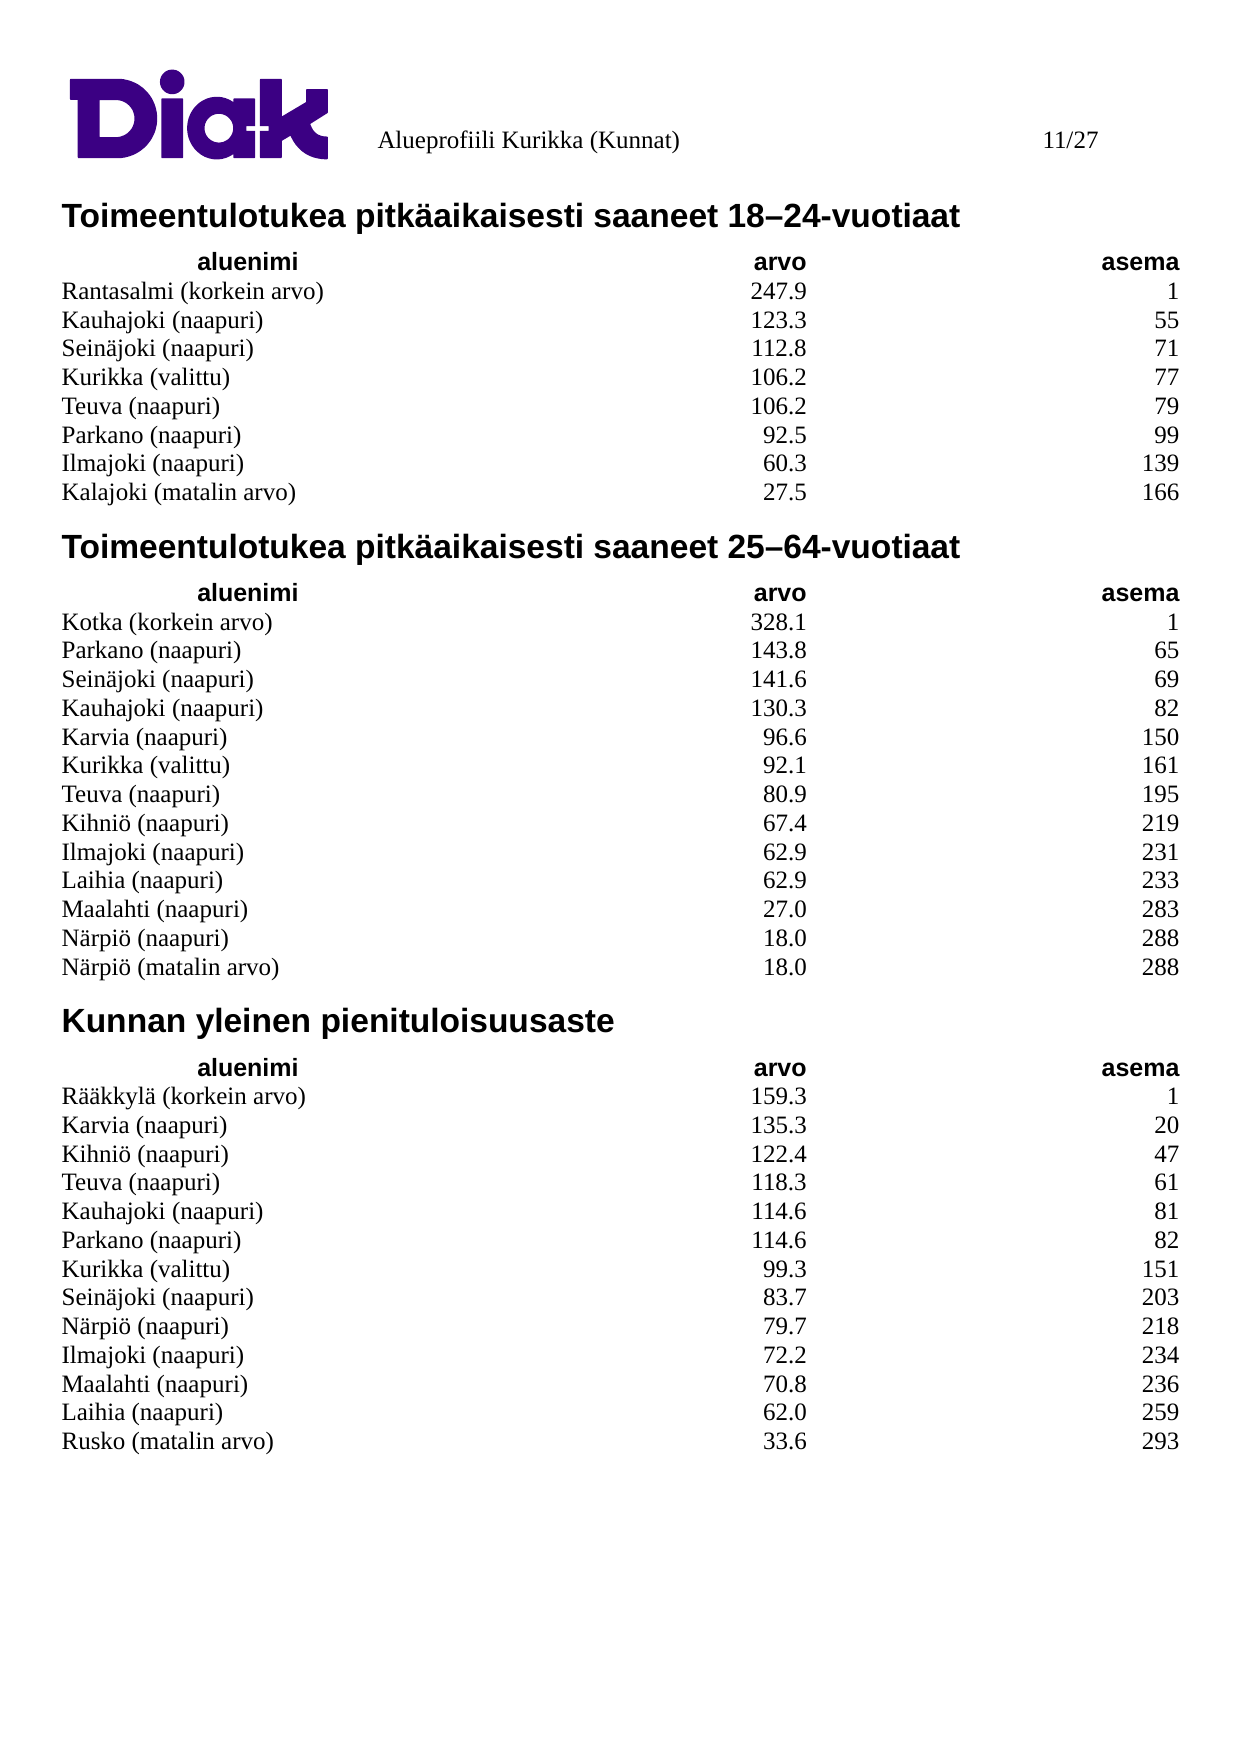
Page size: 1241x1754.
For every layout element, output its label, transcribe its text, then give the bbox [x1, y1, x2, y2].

table_cell Maalahti (naapuri) [61, 1369, 434, 1397]
table_header arvo [434, 578, 806, 607]
table_header asema [806, 247, 1179, 276]
table_cell 62.0 [434, 1398, 806, 1426]
table_header asema [806, 1053, 1179, 1081]
table_header aluenimi [61, 247, 434, 276]
table_cell 293 [806, 1426, 1179, 1455]
table_cell 139 [806, 449, 1179, 477]
table_cell Kauhajoki (naapuri) [61, 693, 434, 722]
table_header aluenimi [61, 1053, 434, 1081]
table_cell 92.5 [434, 420, 806, 448]
table_cell 92.1 [434, 751, 806, 779]
table_cell 80.9 [434, 779, 806, 808]
table_cell 247.9 [434, 276, 806, 305]
table_cell 82 [806, 1225, 1179, 1254]
table_cell 61 [806, 1168, 1179, 1196]
table_cell 79.7 [434, 1311, 806, 1340]
table_cell Laihia (naapuri) [61, 1398, 434, 1426]
table_cell 236 [806, 1369, 1179, 1397]
table_cell 114.6 [434, 1225, 806, 1254]
table_cell 112.8 [434, 334, 806, 362]
table_cell Kotka (korkein arvo) [61, 607, 434, 636]
table_cell Ilmajoki (naapuri) [61, 837, 434, 866]
table_cell Seinäjoki (naapuri) [61, 334, 434, 362]
table_cell 72.2 [434, 1340, 806, 1369]
table_cell 159.3 [434, 1081, 806, 1110]
table_cell Teuva (naapuri) [61, 779, 434, 808]
table_cell Laihia (naapuri) [61, 866, 434, 894]
table_cell 161 [806, 751, 1179, 779]
table_cell 27.5 [434, 477, 806, 506]
table_header aluenimi [61, 578, 434, 607]
subtitle Kunnan yleinen pienituloisuusaste [61, 1001, 1179, 1040]
table_cell 96.6 [434, 722, 806, 751]
table_cell 143.8 [434, 636, 806, 664]
table_cell Parkano (naapuri) [61, 636, 434, 664]
table_cell 150 [806, 722, 1179, 751]
table_cell 218 [806, 1311, 1179, 1340]
table_cell Ilmajoki (naapuri) [61, 1340, 434, 1369]
table_cell 77 [806, 362, 1179, 391]
table_header arvo [434, 247, 806, 276]
table_cell 55 [806, 305, 1179, 333]
table_cell 60.3 [434, 449, 806, 477]
table_cell 151 [806, 1254, 1179, 1282]
table_cell 114.6 [434, 1196, 806, 1225]
table_cell 166 [806, 477, 1179, 506]
table_cell 106.2 [434, 362, 806, 391]
table_cell 219 [806, 808, 1179, 837]
table_cell 83.7 [434, 1283, 806, 1311]
table_cell 65 [806, 636, 1179, 664]
table_cell Karvia (naapuri) [61, 722, 434, 751]
table_cell Kurikka (valittu) [61, 751, 434, 779]
table_cell Teuva (naapuri) [61, 1168, 434, 1196]
table_cell 328.1 [434, 607, 806, 636]
table_cell 1 [806, 276, 1179, 305]
table_cell Kauhajoki (naapuri) [61, 1196, 434, 1225]
subtitle Toimeentulotukea pitkäaikaisesti saaneet 25–64-vuotiaat [61, 527, 1179, 566]
table_cell 141.6 [434, 664, 806, 693]
table_cell 234 [806, 1340, 1179, 1369]
table_cell 70.8 [434, 1369, 806, 1397]
table_cell Ilmajoki (naapuri) [61, 449, 434, 477]
table_cell 33.6 [434, 1426, 806, 1455]
table_cell 195 [806, 779, 1179, 808]
table_cell 122.4 [434, 1139, 806, 1167]
table_cell 27.0 [434, 894, 806, 923]
table_cell 69 [806, 664, 1179, 693]
table_cell Närpiö (naapuri) [61, 1311, 434, 1340]
table_cell 288 [806, 923, 1179, 952]
table_cell Teuva (naapuri) [61, 391, 434, 420]
table_cell Kauhajoki (naapuri) [61, 305, 434, 333]
table_header asema [806, 578, 1179, 607]
table_cell 106.2 [434, 391, 806, 420]
subtitle Toimeentulotukea pitkäaikaisesti saaneet 18–24-vuotiaat [61, 196, 1179, 235]
table_cell 47 [806, 1139, 1179, 1167]
table_cell 62.9 [434, 837, 806, 866]
table_cell 203 [806, 1283, 1179, 1311]
table_cell 233 [806, 866, 1179, 894]
table_cell Seinäjoki (naapuri) [61, 1283, 434, 1311]
table_cell 62.9 [434, 866, 806, 894]
table_cell 283 [806, 894, 1179, 923]
table_cell 71 [806, 334, 1179, 362]
table_cell 99 [806, 420, 1179, 448]
table_cell Parkano (naapuri) [61, 420, 434, 448]
table_cell 67.4 [434, 808, 806, 837]
table_cell Närpiö (matalin arvo) [61, 952, 434, 981]
table_cell Närpiö (naapuri) [61, 923, 434, 952]
table_cell Rääkkylä (korkein arvo) [61, 1081, 434, 1110]
table_cell 259 [806, 1398, 1179, 1426]
table_cell 1 [806, 1081, 1179, 1110]
table_cell Kurikka (valittu) [61, 1254, 434, 1282]
table_cell 79 [806, 391, 1179, 420]
table_cell Kihniö (naapuri) [61, 808, 434, 837]
table_cell 231 [806, 837, 1179, 866]
table_cell 20 [806, 1110, 1179, 1139]
table_cell 99.3 [434, 1254, 806, 1282]
table_cell Kalajoki (matalin arvo) [61, 477, 434, 506]
table_cell 123.3 [434, 305, 806, 333]
table_header arvo [434, 1053, 806, 1081]
table_cell 1 [806, 607, 1179, 636]
table_cell 118.3 [434, 1168, 806, 1196]
table_cell Kurikka (valittu) [61, 362, 434, 391]
table_cell Seinäjoki (naapuri) [61, 664, 434, 693]
table_cell 81 [806, 1196, 1179, 1225]
table_cell Rusko (matalin arvo) [61, 1426, 434, 1455]
table_cell Rantasalmi (korkein arvo) [61, 276, 434, 305]
table_cell 130.3 [434, 693, 806, 722]
table_cell Maalahti (naapuri) [61, 894, 434, 923]
table_cell 82 [806, 693, 1179, 722]
table_cell 288 [806, 952, 1179, 981]
table_cell Parkano (naapuri) [61, 1225, 434, 1254]
table_cell 18.0 [434, 923, 806, 952]
table_cell 18.0 [434, 952, 806, 981]
table_cell Kihniö (naapuri) [61, 1139, 434, 1167]
table_cell Karvia (naapuri) [61, 1110, 434, 1139]
table_cell 135.3 [434, 1110, 806, 1139]
